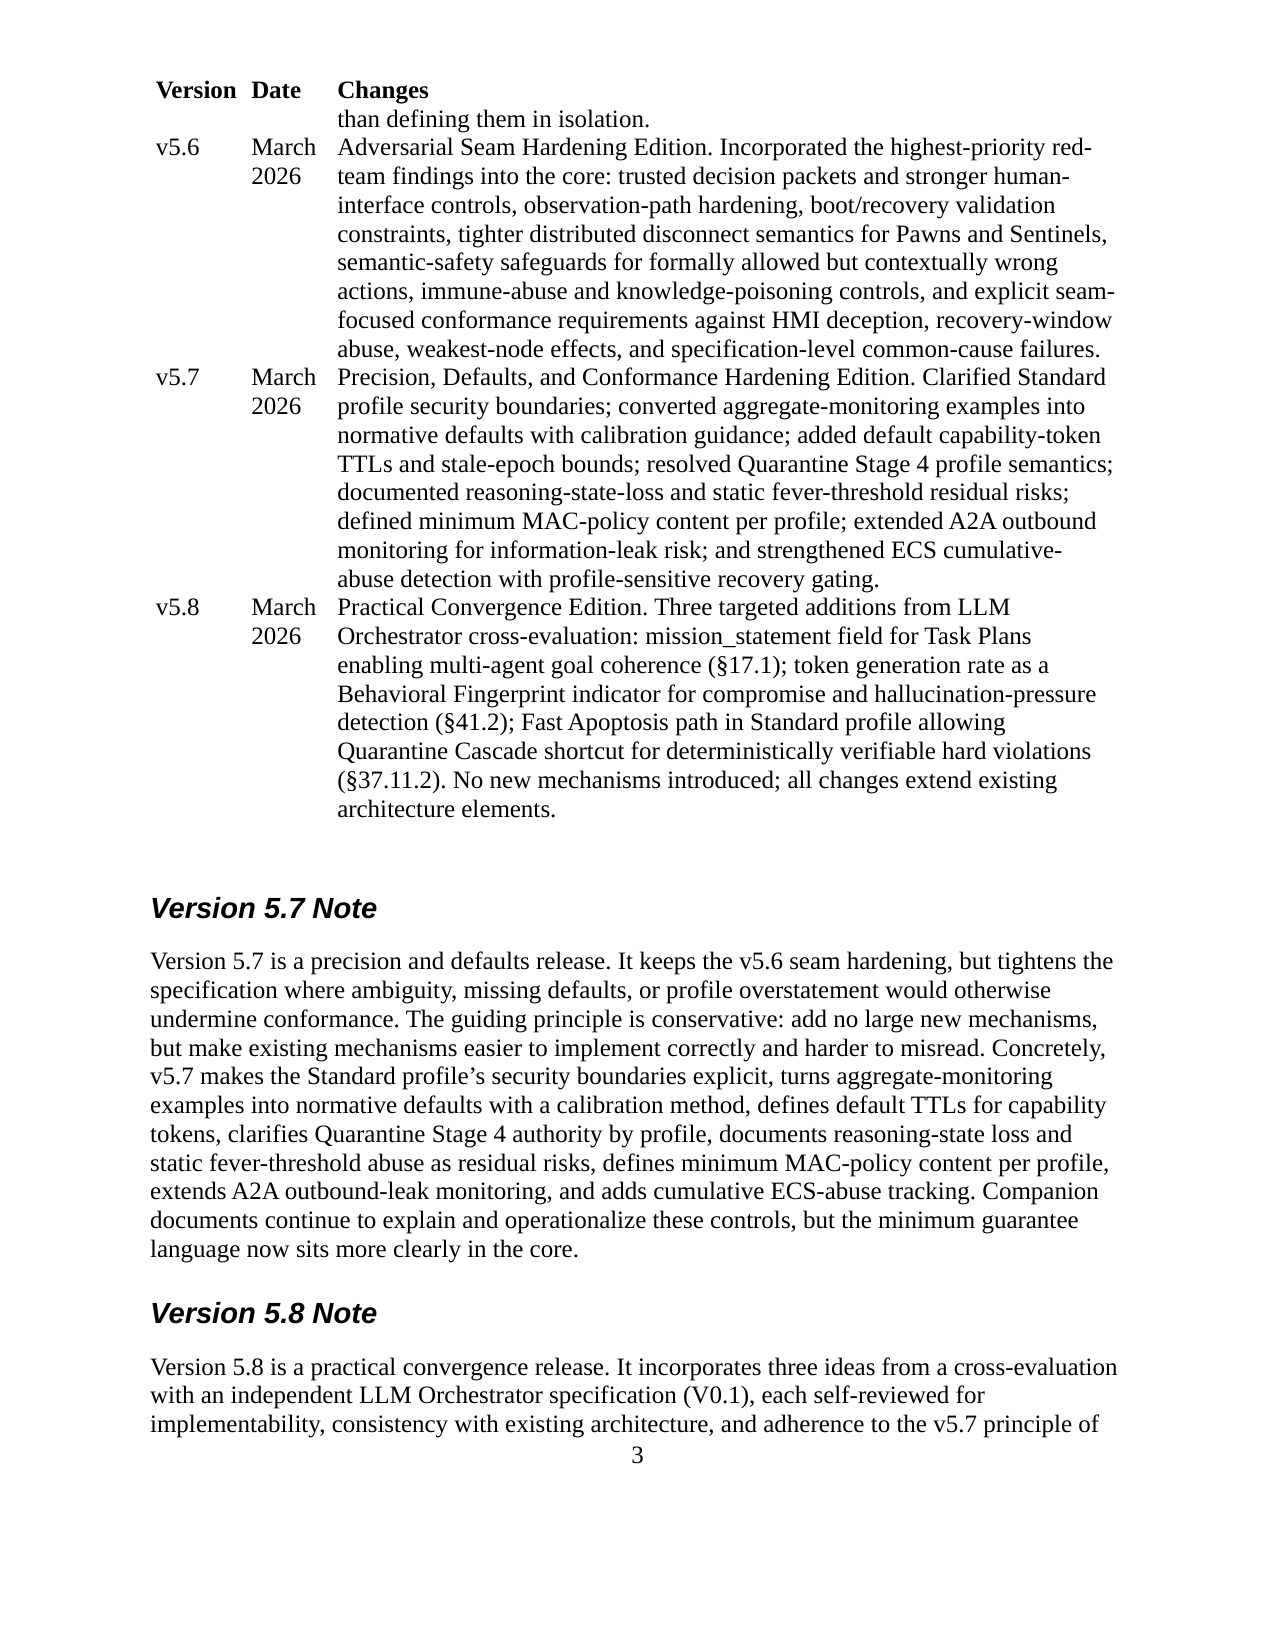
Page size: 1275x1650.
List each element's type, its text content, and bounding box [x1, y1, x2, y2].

table_cell Practical Convergence Edition. Three targeted additions from LLM Orchestrator cross-evaluation: mission_statement field for Task Plans enabling multi-agent goal coherence (§17.1); token generation rate as a Behavioral Fingerprint indicator for compromise and hallucination-pressure detection (§41.2); Fast Apoptosis path in Standard profile allowing Quarantine Cascade shortcut for deterministically verifiable hard violations (§37.11.2). No new mechanisms introduced; all changes extend existing architecture elements. [332, 593, 1125, 822]
subtitle Version 5.8 Note [150, 1297, 1125, 1330]
table_cell March 2026 [245, 133, 332, 362]
table_cell v5.8 [150, 593, 245, 822]
table_cell v5.6 [150, 133, 245, 362]
table_header Version [150, 75, 245, 104]
table_cell March 2026 [245, 363, 332, 592]
table_cell [150, 104, 245, 132]
table_header Changes [332, 75, 1125, 104]
text Version 5.7 is a precision and defaults release. It keeps the v5.6 seam hardening, but tightens the specification where ambiguity, missing defaults, or profile overstatement would otherwise undermine conformance. The guiding principle is conservative: add no large new mechanisms, but make existing mechanisms easier to implement correctly and harder to misread. Concretely, v5.7 makes the Standard profile’s security boundaries explicit, turns aggregate-monitoring examples into normative defaults with a calibration method, defines default TTLs for capability tokens, clarifies Quarantine Stage 4 authority by profile, documents reasoning-state loss and static fever-threshold abuse as residual risks, defines minimum MAC-policy content per profile, extends A2A outbound-leak monitoring, and adds cumulative ECS-abuse tracking. Companion documents continue to explain and operationalize these controls, but the minimum guarantee language now sits more clearly in the core. [150, 946, 1125, 1263]
table_header Date [245, 75, 332, 104]
table_cell than defining them in isolation. [332, 104, 1125, 132]
table_cell v5.7 [150, 363, 245, 592]
table_cell Adversarial Seam Hardening Edition. Incorporated the highest-priority red-team findings into the core: trusted decision packets and stronger human-interface controls, observation-path hardening, boot/recovery validation constraints, tighter distributed disconnect semantics for Pawns and Sentinels, semantic-safety safeguards for formally allowed but contextually wrong actions, immune-abuse and knowledge-poisoning controls, and explicit seam-focused conformance requirements against HMI deception, recovery-window abuse, weakest-node effects, and specification-level common-cause failures. [332, 133, 1125, 362]
table_cell Precision, Defaults, and Conformance Hardening Edition. Clarified Standard profile security boundaries; converted aggregate-monitoring examples into normative defaults with calibration guidance; added default capability-token TTLs and stale-epoch bounds; resolved Quarantine Stage 4 profile semantics; documented reasoning-state-loss and static fever-threshold residual risks; defined minimum MAC-policy content per profile; extended A2A outbound monitoring for information-leak risk; and strengthened ECS cumulative-abuse detection with profile-sensitive recovery gating. [332, 363, 1125, 592]
subtitle Version 5.7 Note [150, 891, 1125, 925]
table_cell [245, 104, 332, 132]
table_cell March 2026 [245, 593, 332, 822]
text Version 5.8 is a practical convergence release. It incorporates three ideas from a cross-evaluation with an independent LLM Orchestrator specification (V0.1), each self-reviewed for implementability, consistency with existing architecture, and adherence to the v5.7 principle of [150, 1352, 1125, 1438]
